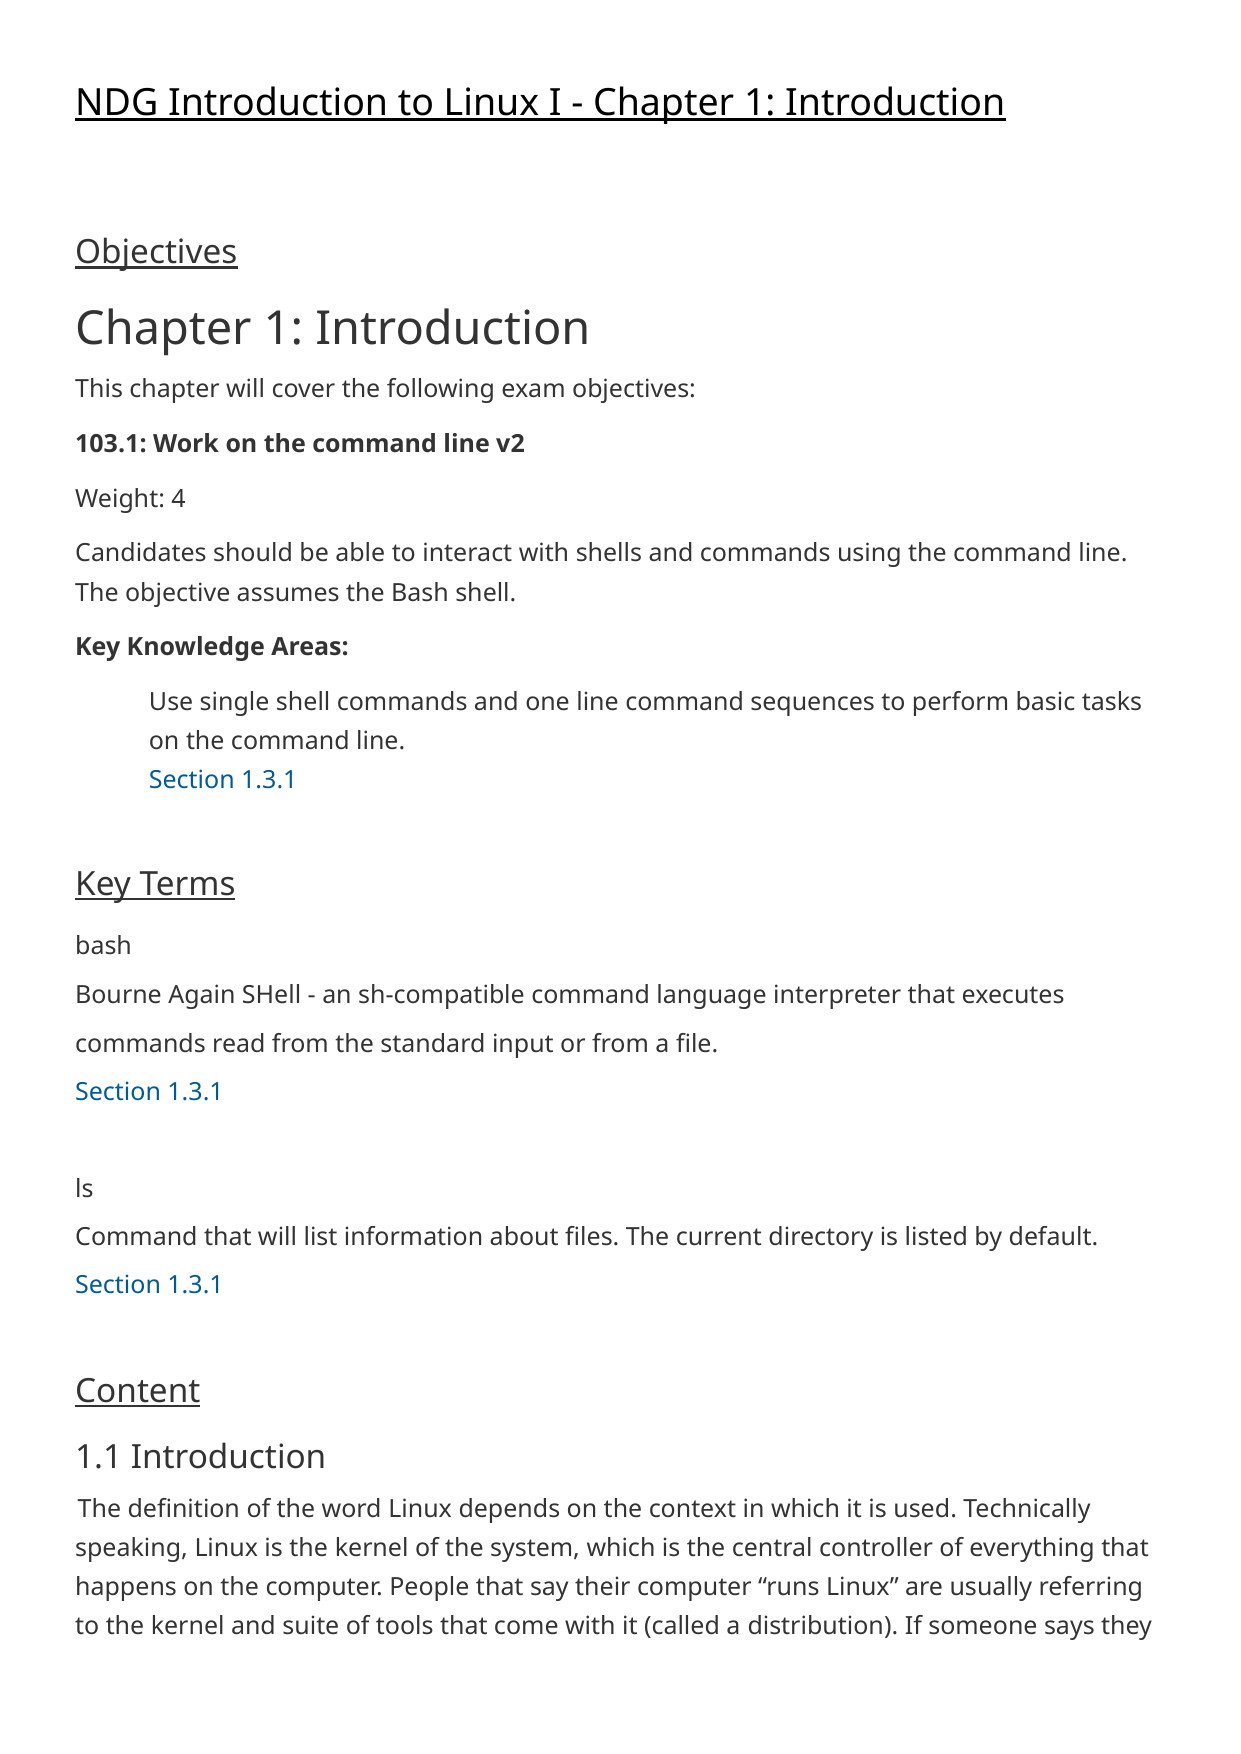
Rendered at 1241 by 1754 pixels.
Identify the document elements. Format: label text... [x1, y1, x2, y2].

text Key Knowledge Areas: [75, 629, 1165, 663]
text 103.1: Work on the command line v2 [75, 426, 1165, 459]
text Candidates should be able to interact with shells and commands using the command line. The objective assumes the Bash shell. [75, 535, 1165, 608]
text NDG Introduction to Linux I - Chapter 1: Introduction [75, 75, 1165, 126]
text Content [75, 1366, 1165, 1412]
subtitle Chapter 1: Introduction [75, 294, 1165, 358]
list Use single shell commands and one line command sequences to perform basic tasks on the command line. Section 1.3.1 [75, 684, 1165, 796]
text Key Terms [75, 859, 1165, 905]
text ‌⁠​​⁠​ The definition of the word Linux depends on the context in which it is used. Technically speaking, Linux is the kernel of the system, which is the central controller of everything that happens on the computer. People that say their computer “runs Linux” are usually referring to the kernel and suite of tools that come with it (called a distribution). If someone says they [75, 1491, 1165, 1642]
text Objectives [75, 228, 1165, 273]
list Bourne Again SHell - an sh-compatible command language interpreter that executes commands read from the standard input or from a file. Section 1.3.1 [75, 977, 1165, 1108]
subtitle ls [75, 1170, 1165, 1204]
subtitle 1.1 Introduction [75, 1433, 1165, 1478]
subtitle bash [75, 927, 1165, 961]
text Weight: 4 [75, 480, 1165, 514]
text This chapter will cover the following exam objectives: [75, 371, 1165, 405]
list Command that will list information about files. The current directory is listed by default. Section 1.3.1 [75, 1219, 1165, 1301]
